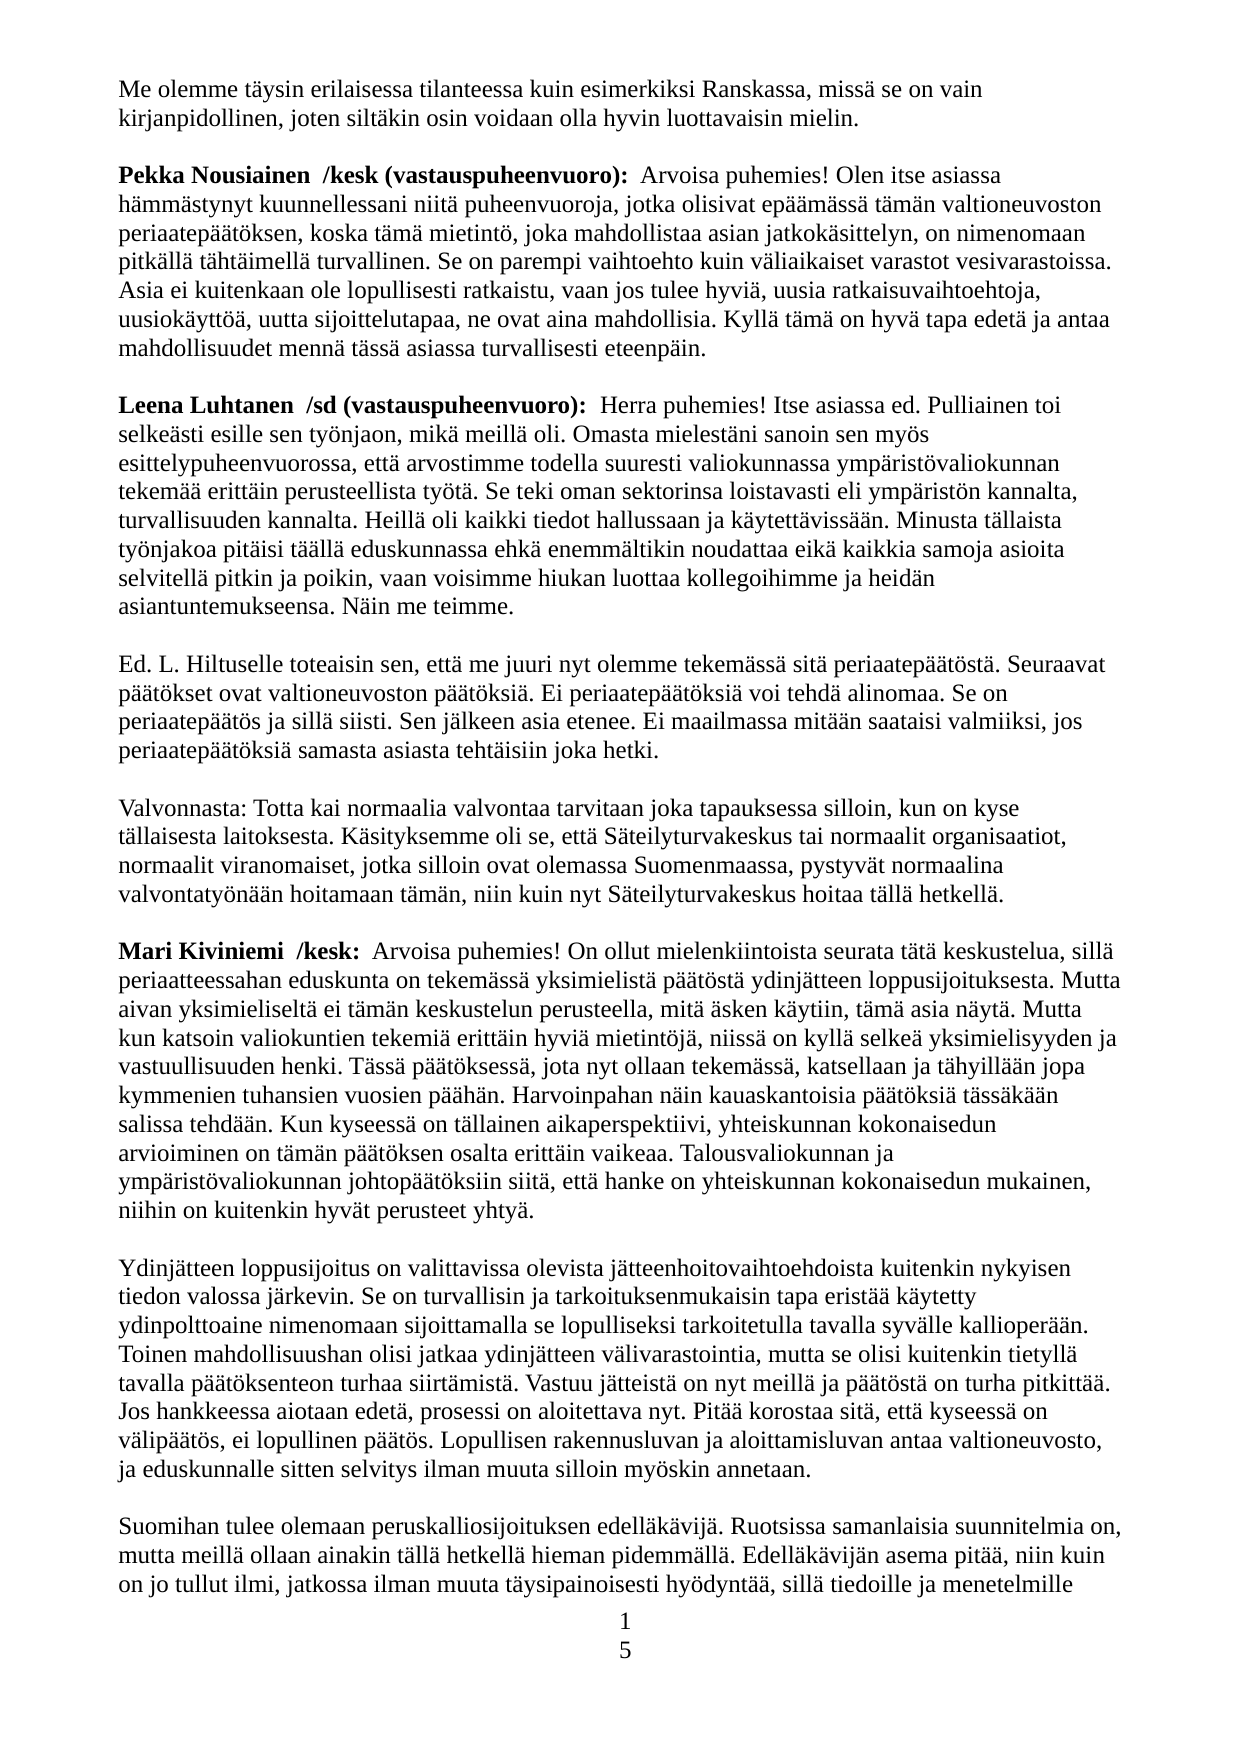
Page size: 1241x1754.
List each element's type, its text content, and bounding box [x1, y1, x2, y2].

text Ydinjätteen loppusijoitus on valittavissa olevista jätteenhoitovaihtoehdoista kuitenkin nykyisen tiedon valossa järkevin. Se on turvallisin ja tarkoituksenmukaisin tapa eristää käytetty ydinpolttoaine nimenomaan sijoittamalla se lopulliseksi tarkoitetulla tavalla syvälle kallioperään. Toinen mahdollisuushan olisi jatkaa ydinjätteen välivarastointia, mutta se olisi kuitenkin tietyllä tavalla päätöksenteon turhaa siirtämistä. Vastuu jätteistä on nyt meillä ja päätöstä on turha pitkittää. Jos hankkeessa aiotaan edetä, prosessi on aloitettava nyt. Pitää korostaa sitä, että kyseessä on välipäätös, ei lopullinen päätös. Lopullisen rakennusluvan ja aloittamisluvan antaa valtioneuvosto, ja eduskunnalle sitten selvitys ilman muuta silloin myöskin annetaan. [118, 1253, 1122, 1483]
text Valvonnasta: Totta kai normaalia valvontaa tarvitaan joka tapauksessa silloin, kun on kyse tällaisesta laitoksesta. Käsityksemme oli se, että Säteilyturvakeskus tai normaalit organisaatiot, normaalit viranomaiset, jotka silloin ovat olemassa Suomenmaassa, pystyvät normaalina valvontatyönään hoitamaan tämän, niin kuin nyt Säteilyturvakeskus hoitaa tällä hetkellä. [118, 793, 1122, 908]
text Mari Kiviniemi /kesk: Arvoisa puhemies! On ollut mielenkiintoista seurata tätä keskustelua, sillä periaatteessahan eduskunta on tekemässä yksimielistä päätöstä ydinjätteen loppusijoituksesta. Mutta aivan yksimieliseltä ei tämän keskustelun perusteella, mitä äsken käytiin, tämä asia näytä. Mutta kun katsoin valiokuntien tekemiä erittäin hyviä mietintöjä, niissä on kyllä selkeä yksimielisyyden ja vastuullisuuden henki. Tässä päätöksessä, jota nyt ollaan tekemässä, katsellaan ja tähyillään jopa kymmenien tuhansien vuosien päähän. Harvoinpahan näin kauaskantoisia päätöksiä tässäkään salissa tehdään. Kun kyseessä on tällainen aikaperspektiivi, yhteiskunnan kokonaisedun arvioiminen on tämän päätöksen osalta erittäin vaikeaa. Talousvaliokunnan ja ympäristövaliokunnan johtopäätöksiin siitä, että hanke on yhteiskunnan kokonaisedun mukainen, niihin on kuitenkin hyvät perusteet yhtyä. [118, 936, 1122, 1224]
text Suomihan tulee olemaan peruskalliosijoituksen edelläkävijä. Ruotsissa samanlaisia suunnitelmia on, mutta meillä ollaan ainakin tällä hetkellä hieman pidemmällä. Edelläkävijän asema pitää, niin kuin on jo tullut ilmi, jatkossa ilman muuta täysipainoisesti hyödyntää, sillä tiedoille ja menetelmille [118, 1511, 1122, 1598]
text Leena Luhtanen /sd (vastauspuheenvuoro): Herra puhemies! Itse asiassa ed. Pulliainen toi selkeästi esille sen työnjaon, mikä meillä oli. Omasta mielestäni sanoin sen myös esittelypuheenvuorossa, että arvostimme todella suuresti valiokunnassa ympäristövaliokunnan tekemää erittäin perusteellista työtä. Se teki oman sektorinsa loistavasti eli ympäristön kannalta, turvallisuuden kannalta. Heillä oli kaikki tiedot hallussaan ja käytettävissään. Minusta tällaista työnjakoa pitäisi täällä eduskunnassa ehkä enemmältikin noudattaa eikä kaikkia samoja asioita selvitellä pitkin ja poikin, vaan voisimme hiukan luottaa kollegoihimme ja heidän asiantuntemukseensa. Näin me teimme. [118, 390, 1122, 620]
text Pekka Nousiainen /kesk (vastauspuheenvuoro): Arvoisa puhemies! Olen itse asiassa hämmästynyt kuunnellessani niitä puheenvuoroja, jotka olisivat epäämässä tämän valtioneuvoston periaatepäätöksen, koska tämä mietintö, joka mahdollistaa asian jatkokäsittelyn, on nimenomaan pitkällä tähtäimellä turvallinen. Se on parempi vaihtoehto kuin väliaikaiset varastot vesivarastoissa. Asia ei kuitenkaan ole lopullisesti ratkaistu, vaan jos tulee hyviä, uusia ratkaisuvaihtoehtoja, uusiokäyttöä, uutta sijoittelutapaa, ne ovat aina mahdollisia. Kyllä tämä on hyvä tapa edetä ja antaa mahdollisuudet mennä tässä asiassa turvallisesti eteenpäin. [118, 160, 1122, 361]
text Ed. L. Hiltuselle toteaisin sen, että me juuri nyt olemme tekemässä sitä periaatepäätöstä. Seuraavat päätökset ovat valtioneuvoston päätöksiä. Ei periaatepäätöksiä voi tehdä alinomaa. Se on periaatepäätös ja sillä siisti. Sen jälkeen asia etenee. Ei maailmassa mitään saataisi valmiiksi, jos periaatepäätöksiä samasta asiasta tehtäisiin joka hetki. [118, 649, 1122, 764]
text Me olemme täysin erilaisessa tilanteessa kuin esimerkiksi Ranskassa, missä se on vain kirjanpidollinen, joten siltäkin osin voidaan olla hyvin luottavaisin mielin. [118, 74, 1122, 131]
